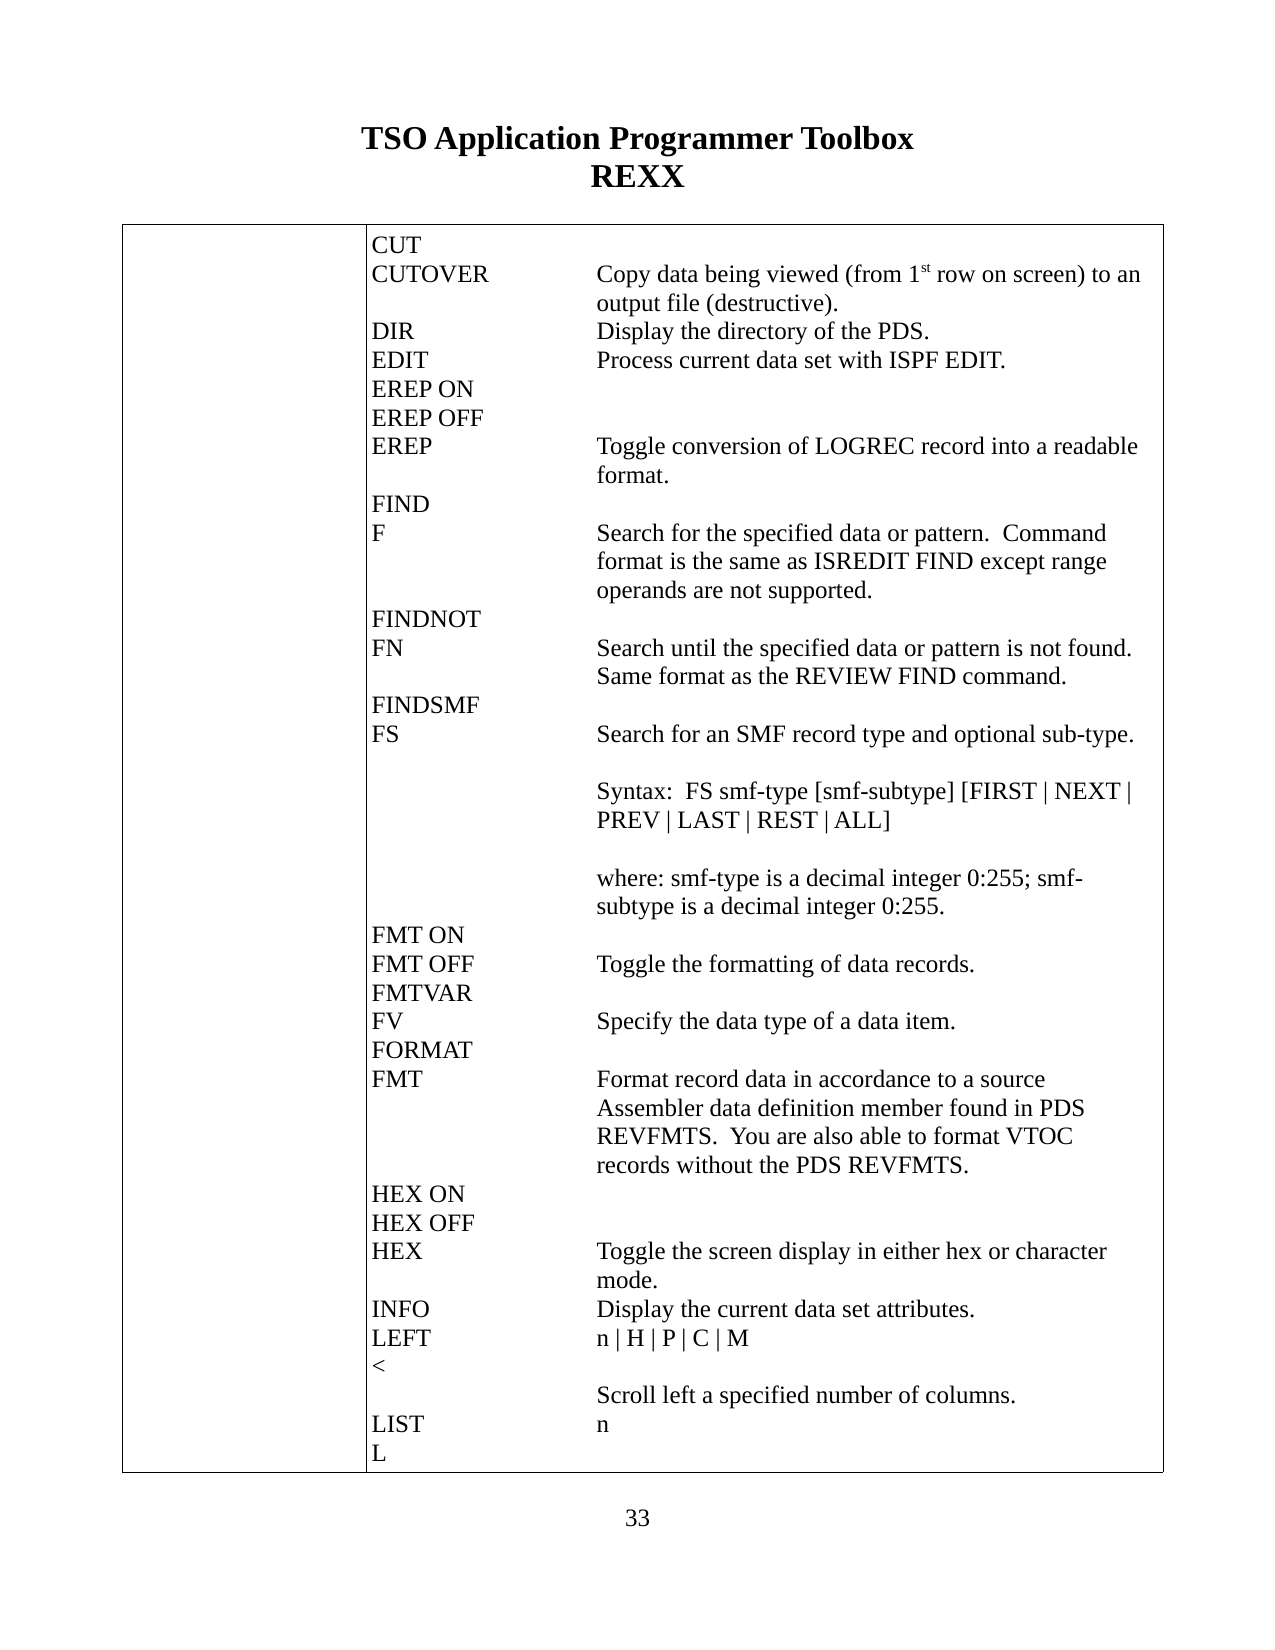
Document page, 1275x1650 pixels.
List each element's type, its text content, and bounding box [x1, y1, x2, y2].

table_cell [123, 225, 366, 1472]
table_cell Toggle conversion of LOGREC record into a readable format. [596, 374, 1152, 489]
table_cell LEFT < [371, 1323, 596, 1409]
table_cell dsname | ‘ACTIVE’ | ddname FILE | /pathname Operands: Volume(volid) Unit(unitaddr) Quick DATA – control data is displayed rather than interpreted VSAM component – show physical record VSAM KSDS cluster – access records in RBA order PDS – access the directory instead of the member RECFM=F – access is slower SUBSYSTEM – if the data set has members but the subsystem does not support partitioned access PCX, BMP, and GIF file types – display data and bypass rendering of picture GEN – display member list of a version 2 PDS/E with all generations Top(‘rel-addr’) Subsys(‘subsys’) - 1 to 4 character subsystem name XISPMODE – only affects processing in an ISPF environment TSO command (REVIEW CBT file#134) used to display/view a data set or UNIX entity. ISPF version is invoked by entering TSO RFE to present a ISPF panel. PF keys: Sub-commands available in all display modes: Sub-commands available when viewing file data: Sub-commands available with viewing directories: Selection codes for use on the directory display: Sub-commands available when editing file data: Sub-commands available when viewing virtual storage: [367, 225, 1163, 1472]
table_cell n | H | P | C | M Scroll left a specified number of columns. [596, 1323, 1152, 1409]
table_cell INFO [371, 1294, 596, 1323]
table_cell HEX ON HEX OFF HEX [371, 1179, 596, 1294]
table_cell Display the current data set attributes. [596, 1294, 1152, 1323]
table_cell n [596, 1409, 1152, 1466]
table_cell Process current data set with ISPF EDIT. [596, 345, 1152, 374]
table_cell FIND F [371, 489, 596, 604]
table_cell Copy data being viewed (from 1st row on screen) to an output file (destructive). [596, 230, 1152, 316]
table_cell EREP ON EREP OFF EREP [371, 374, 596, 489]
table_cell FINDSMF FS [371, 690, 596, 920]
table_cell LIST L [371, 1409, 596, 1466]
table_cell Search for an SMF record type and optional sub-type. Syntax: FS smf-type [smf-subtype] [FIRST | NEXT |PREV | LAST | REST | ALL] where: smf-type is a decimal integer 0:255; smf-subtype is a decimal integer 0:255. [596, 690, 1152, 920]
table_cell Toggle the formatting of data records. [596, 920, 1152, 978]
table_cell FINDNOT FN [371, 604, 596, 690]
table_cell CUT CUTOVER [371, 230, 596, 316]
table_cell Toggle the screen display in either hex or character mode. [596, 1179, 1152, 1294]
table_cell Specify the data type of a data item. [596, 978, 1152, 1035]
table_cell Format record data in accordance to a source Assembler data definition member found in PDS REVFMTS. You are also able to format VTOC records without the PDS REVFMTS. [596, 1035, 1152, 1179]
table_cell FMT ON FMT OFF [371, 920, 596, 978]
table_cell FORMAT FMT [371, 1035, 596, 1179]
table_cell Search for the specified data or pattern. Command format is the same as ISREDIT FIND except range operands are not supported. [596, 489, 1152, 604]
table_cell Display the directory of the PDS. [596, 316, 1152, 345]
table_cell Search until the specified data or pattern is not found. Same format as the REVIEW FIND command. [596, 604, 1152, 690]
table_cell DIR [371, 316, 596, 345]
table_cell EDIT [371, 345, 596, 374]
table_cell FMTVAR FV [371, 978, 596, 1035]
